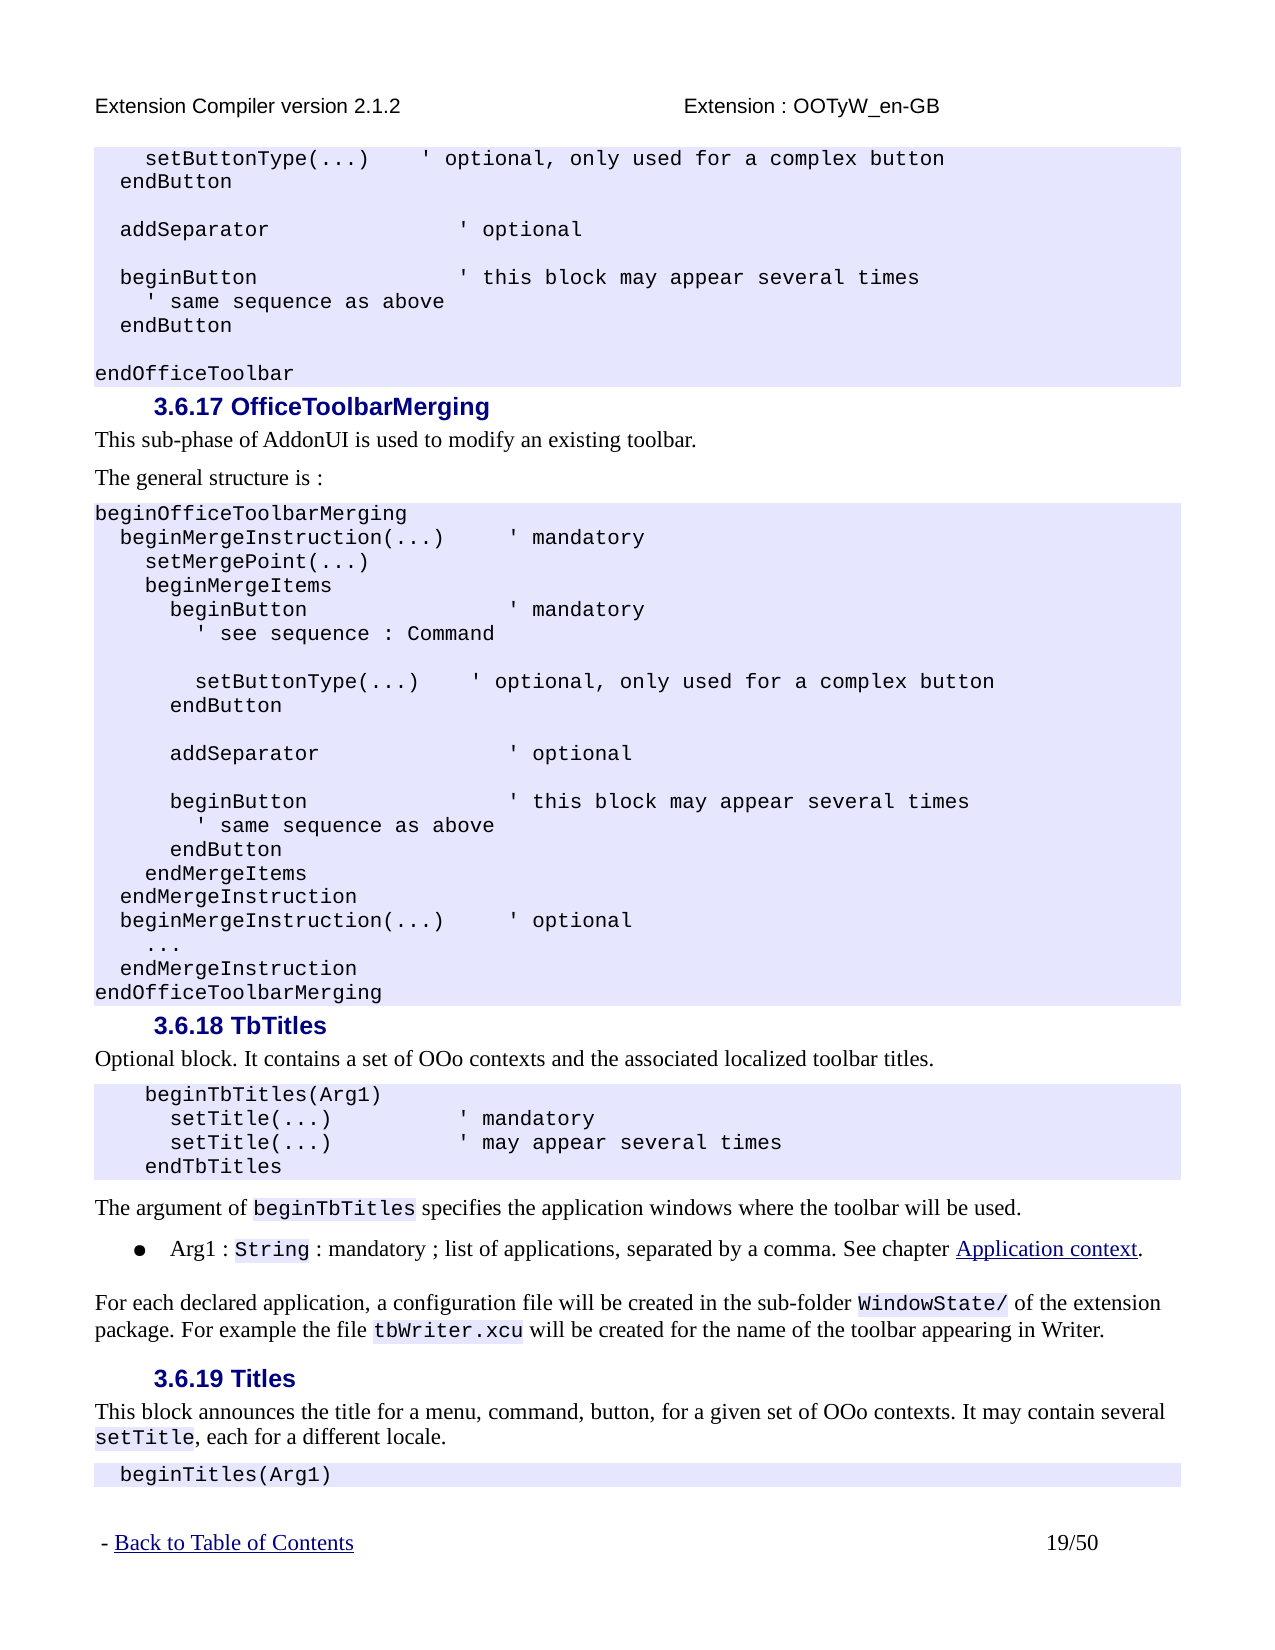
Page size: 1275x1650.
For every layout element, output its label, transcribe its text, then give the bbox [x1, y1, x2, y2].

text setButtonType(...) ' optional, only used for a complex button [94, 147, 1181, 171]
subtitle TbTitles [153, 1012, 1181, 1040]
text addSeparator ' optional [94, 219, 1181, 243]
text endButton [94, 171, 1181, 195]
text beginMergeItems [94, 575, 1181, 599]
text endMergeInstruction [94, 958, 1181, 982]
text setMergePoint(...) [94, 551, 1181, 575]
text This block announces the title for a menu, command, button, for a given set of OOo contexts. It may contain several setTitle, each for a different locale. [94, 1398, 1181, 1451]
text ' same sequence as above [94, 814, 1181, 838]
list Arg1 : String : mandatory ; list of applications, separated by a comma. See chapter Application context. [132, 1236, 1181, 1263]
text endMergeInstruction [94, 886, 1181, 910]
subtitle Titles [153, 1364, 1181, 1393]
text The argument of beginTbTitles specifies the application windows where the toolbar will be used. [94, 1194, 1181, 1221]
text For each declared application, a configuration file will be created in the sub-folder WindowState/ of the extension package. For example the file tbWriter.xcu will be created for the name of the toolbar appearing in Writer. [94, 1290, 1181, 1344]
text beginMergeInstruction(...) ' optional [94, 910, 1181, 934]
text The general structure is : [94, 465, 1181, 491]
text setTitle(...) ' mandatory [94, 1108, 1181, 1132]
text endButton [94, 838, 1181, 862]
text beginMergeInstruction(...) ' mandatory [94, 527, 1181, 551]
text ' same sequence as above [94, 291, 1181, 315]
text beginTbTitles(Arg1) [94, 1084, 1181, 1108]
text ... [94, 934, 1181, 958]
text endButton [94, 695, 1181, 719]
text endTbTitles [94, 1156, 1181, 1180]
text beginButton ' this block may appear several times [94, 791, 1181, 814]
text beginButton ' this block may appear several times [94, 267, 1181, 291]
text Optional block. It contains a set of OOo contexts and the associated localized toolbar titles. [94, 1046, 1181, 1072]
text beginButton ' mandatory [94, 599, 1181, 623]
text endMergeItems [94, 862, 1181, 886]
text This sub-phase of AddonUI is used to modify an existing toolbar. [94, 427, 1181, 452]
text endOfficeToolbar [94, 363, 1181, 387]
text beginOfficeToolbarMerging [94, 503, 1181, 527]
text setButtonType(...) ' optional, only used for a complex button [94, 671, 1181, 695]
text setTitle(...) ' may appear several times [94, 1132, 1181, 1156]
text beginTitles(Arg1) [94, 1463, 1181, 1487]
text ' see sequence : Command [94, 623, 1181, 647]
text endOfficeToolbarMerging [94, 982, 1181, 1006]
text endButton [94, 315, 1181, 339]
subtitle OfficeToolbarMerging [153, 393, 1181, 421]
text addSeparator ' optional [94, 743, 1181, 767]
